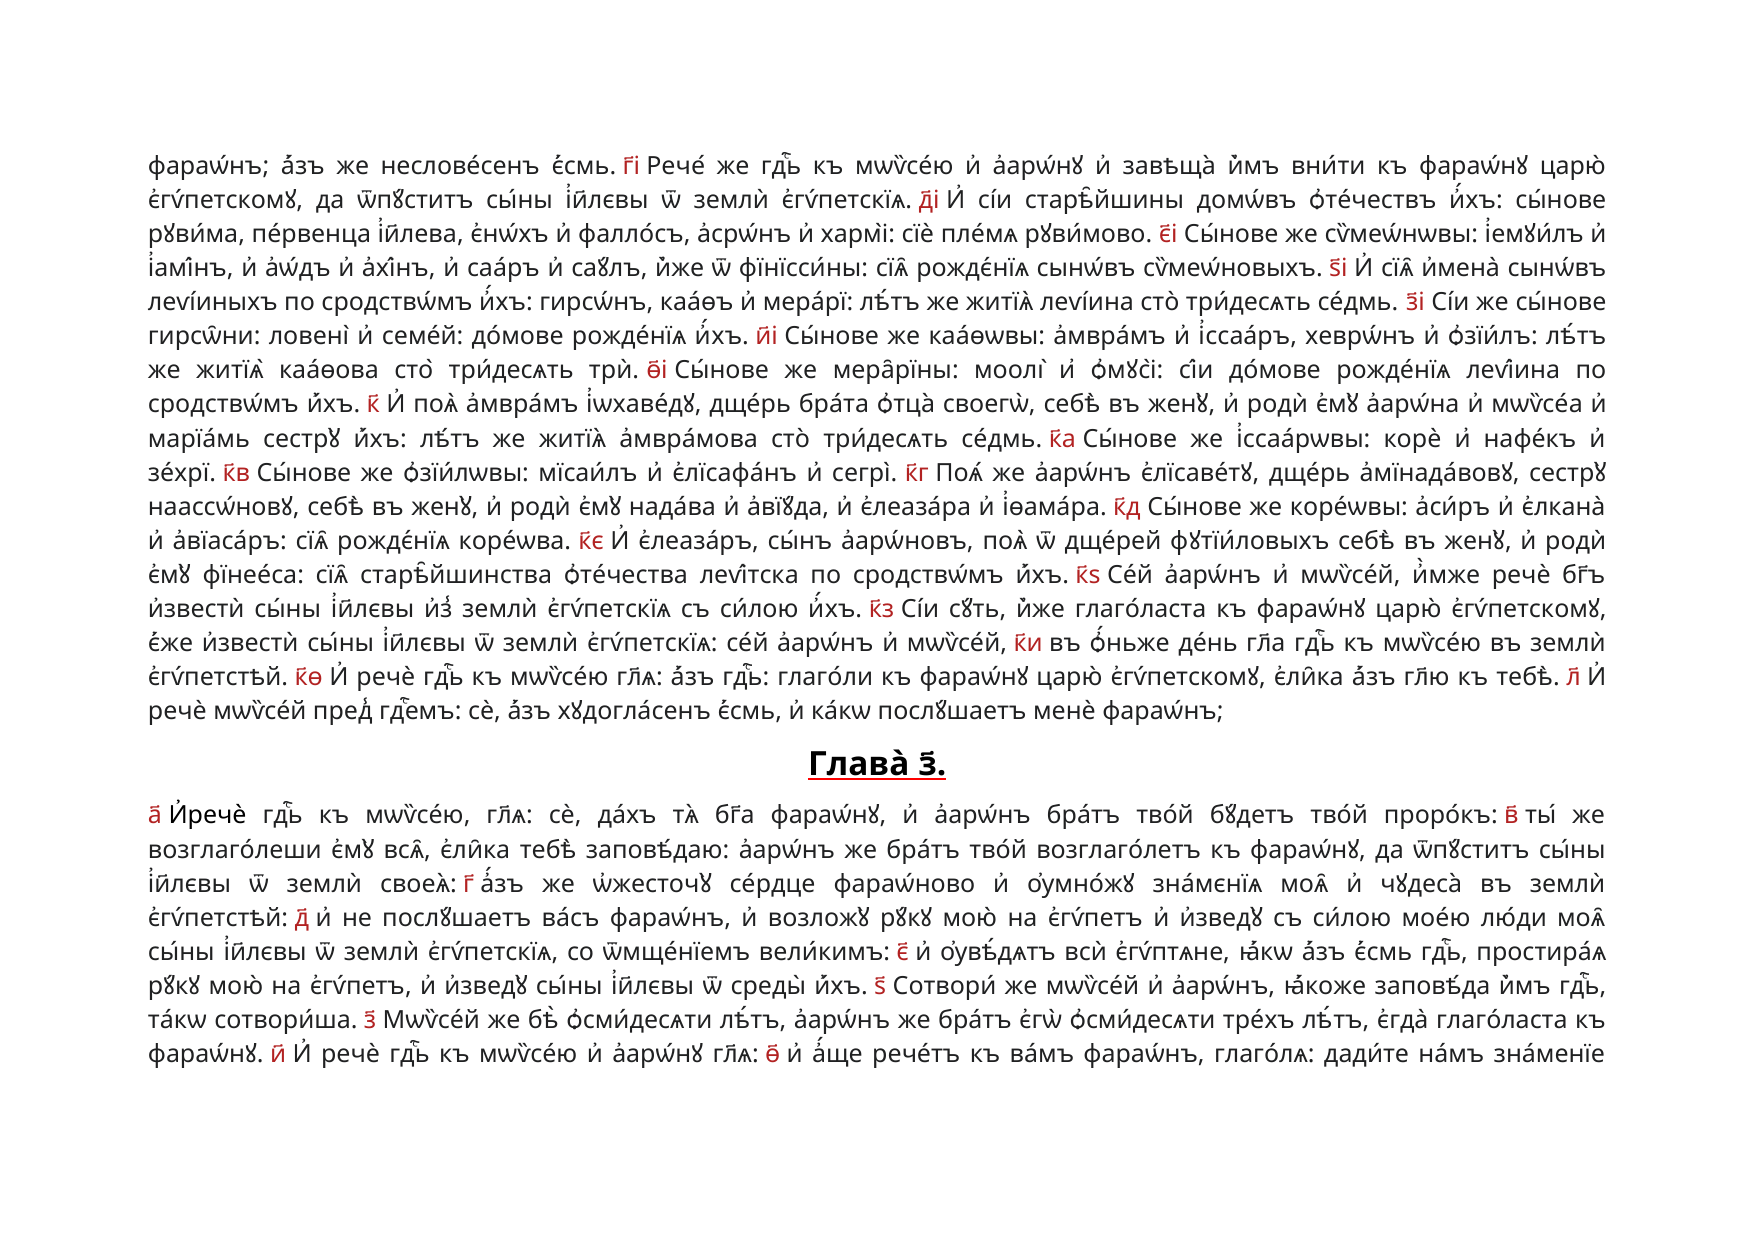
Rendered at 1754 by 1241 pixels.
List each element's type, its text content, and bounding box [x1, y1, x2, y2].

text а҃ И҆речѐ гдⷭ҇ь къ мѡѷсе́ю, гл҃ѧ: сѐ, да́хъ тѧ̀ бг҃а фараѡ́нꙋ, и҆ а҆арѡ́нъ бра́тъ тво́й бꙋ́детъ тво́й проро́къ: в҃ ты́ же возглаго́леши є҆мꙋ̀ всѧ̑, є҆ли̑ка тебѣ̀ заповѣ́даю: а҆арѡ́нъ же бра́тъ тво́й возглаго́летъ къ фараѡ́нꙋ, да ѿпꙋ́ститъ сы́ны і҆и҃лєвы ѿ землѝ своеѧ̀: г҃ а҆́зъ же ѡ҆жесточꙋ̀ се́рдце фараѡ́ново и҆ ѹ҆мно́жꙋ зна́мєнїѧ моѧ̑ и҆ чꙋдеса̀ въ землѝ є҆гѵ́петстѣй: д҃ и҆ не послꙋ́шаетъ ва́съ фараѡ́нъ, и҆ возложꙋ̀ рꙋ́кꙋ мою̀ на є҆гѵ́петъ и҆ и҆зведꙋ̀ съ си́лою мое́ю лю́ди моѧ̑ сы́ны і҆и҃лєвы ѿ землѝ є҆гѵ́петскїѧ, со ѿмще́нїемъ вели́кимъ: є҃ и҆ ѹ҆вѣ́дѧтъ всѝ є҆гѵ́птѧне, ꙗ҆́кѡ а҆́зъ є҆́смь гдⷭ҇ь, простира́ѧ рꙋ́кꙋ мою̀ на є҆гѵ́петъ, и҆ и҆зведꙋ̀ сы́ны і҆и҃лєвы ѿ среды̀ и҆́хъ. ѕ҃ Сотвори́ же мѡѷсе́й и҆ а҆арѡ́нъ, ꙗ҆́коже заповѣ́да и҆̀мъ гдⷭ҇ь, та́кѡ сотвори́ша. з҃ Мѡѷсе́й же бѣ̀ ѻ҆сми́десѧти лѣ́тъ, а҆арѡ́нъ же бра́тъ є҆гѡ̀ ѻ҆сми́десѧти тре́хъ лѣ́тъ, є҆гда̀ глаго́ласта къ фараѡ́нꙋ. и҃ И҆ речѐ гдⷭ҇ь къ мѡѷсе́ю и҆ а҆арѡ́нꙋ гл҃ѧ: ѳ҃ и҆ а҆́ще рече́тъ къ ва́мъ фараѡ́нъ, глаго́лѧ: дади́те на́мъ зна́менїе [148, 797, 1606, 1070]
text Глава̀ з҃. [148, 739, 1606, 785]
text фараѡ́нъ; а҆́зъ же неслове́сенъ є҆́смь. г҃і Рече́ же гдⷭ҇ь къ мѡѷсе́ю и҆ а҆арѡ́нꙋ и҆ завѣща̀ и҆̀мъ вни́ти къ фараѡ́нꙋ царю̀ є҆гѵ́петскомꙋ, да ѿпꙋ́ститъ сы́ны і҆и҃лєвы ѿ землѝ є҆гѵ́петскїѧ. д҃і И҆ сі́и старѣ̑йшины домѡ́въ ѻ҆те́чествъ и҆́хъ: сы́нове рꙋви́ма, пе́рвенца і҆и҃лева, є҆нѡ́хъ и҆ фалло́съ, а҆срѡ́нъ и҆ хармі̀: сїѐ пле́мѧ рꙋви́мово. є҃і Сы́нове же сѷмеѡ́нѡвы: і҆емꙋи́лъ и҆ і҆амі́нъ, и҆ а҆ѡ́дъ и҆ а҆хі́нъ, и҆ саа́ръ и҆ саꙋ́лъ, и҆̀же ѿ фїнїсси́ны: сїѧ̑ рождє́нїѧ сынѡ́въ сѷмеѡ́новыхъ. ѕ҃і И҆ сїѧ̑ и҆мена̀ сынѡ́въ леѵі́иныхъ по сродствѡ́мъ и҆́хъ: гирсѡ́нъ, каа́ѳъ и҆ мера́рї: лѣ́тъ же житїѧ̀ леѵі́ина сто̀ три́десѧть се́дмь. з҃і Сі́и же сы́нове гирсѡ̑ни: ловені̀ и҆ семе́й: до́мове рожде́нїѧ и҆́хъ. и҃і Сы́нове же каа́ѳѡвы: а҆мвра́мъ и҆ і҆ссаа́ръ, хеврѡ́нъ и҆ ѻ҆зїи́лъ: лѣ́тъ же житїѧ̀ каа́ѳова сто̀ три́десѧть трѝ. ѳ҃і Сы́нове же мера̑рїны: моолі̀ и҆ ѻ҆мꙋсі̀: сі́и до́мове рожде́нїѧ леѵі́ина по сродствѡ́мъ и҆́хъ. к҃ И҆ поѧ̀ а҆мвра́мъ і҆ѡхаве́дꙋ, дще́рь бра́та ѻ҆тца̀ своегѡ̀, себѣ̀ въ женꙋ̀, и҆ родѝ є҆мꙋ̀ а҆арѡ́на и҆ мѡѷсе́а и҆ марїа́мь сестрꙋ̀ и҆́хъ: лѣ́тъ же житїѧ̀ а҆мвра́мова сто̀ три́десѧть се́дмь. к҃а Сы́нове же і҆ссаа́рѡвы: корѐ и҆ нафе́къ и҆ зе́хрї. к҃в Сы́нове же ѻ҆зїи́лѡвы: мїсаи́лъ и҆ є҆лїсафа́нъ и҆ сегрі̀. к҃г Поѧ́ же а҆арѡ́нъ є҆лїсаве́тꙋ, дще́рь а҆мїнада́вовꙋ, сестрꙋ̀ наассѡ́новꙋ, себѣ̀ въ женꙋ̀, и҆ родѝ є҆мꙋ̀ нада́ва и҆ а҆вїꙋ́да, и҆ є҆леаза́ра и҆ і҆ѳама́ра. к҃д Сы́нове же коре́ѡвы: а҆си́ръ и҆ є҆лкана̀ и҆ а҆вїаса́ръ: сїѧ̑ рождє́нїѧ коре́ѡва. к҃є И҆ є҆леаза́ръ, сы́нъ а҆арѡ́новъ, поѧ̀ ѿ дще́рей фꙋтїи́ловыхъ себѣ̀ въ женꙋ̀, и҆ родѝ є҆мꙋ̀ фїнее́са: сїѧ̑ старѣ̑йшинства ѻ҆те́чества леѵі́тска по сродствѡ́мъ и҆́хъ. к҃ѕ Се́й а҆арѡ́нъ и҆ мѡѷсе́й, и҆̀мже речѐ бг҃ъ и҆звестѝ сы́ны і҆и҃лєвы и҆з̾ землѝ є҆гѵ́петскїѧ съ си́лою и҆́хъ. к҃з Сі́и сꙋ́ть, и҆̀же глаго́ласта къ фараѡ́нꙋ царю̀ є҆гѵ́петскомꙋ, є҆́же и҆звестѝ сы́ны і҆и҃лєвы ѿ землѝ є҆гѵ́петскїѧ: се́й а҆арѡ́нъ и҆ мѡѷсе́й, к҃и въ ѻ҆́ньже де́нь гл҃а гдⷭ҇ь къ мѡѷсе́ю въ землѝ є҆гѵ́петстѣй. к҃ѳ И҆ речѐ гдⷭ҇ь къ мѡѷсе́ю гл҃ѧ: а҆́зъ гдⷭ҇ь: глаго́ли къ фараѡ́нꙋ царю̀ є҆гѵ́петскомꙋ, є҆ли̑ка а҆́зъ гл҃ю къ тебѣ̀. л҃ И҆ речѐ мѡѷсе́й пред̾ гдⷭ҇емъ: сѐ, а҆́зъ хꙋдогла́сенъ є҆́смь, и҆ ка́кѡ послꙋ́шаетъ менѐ фараѡ́нъ; [148, 148, 1606, 727]
